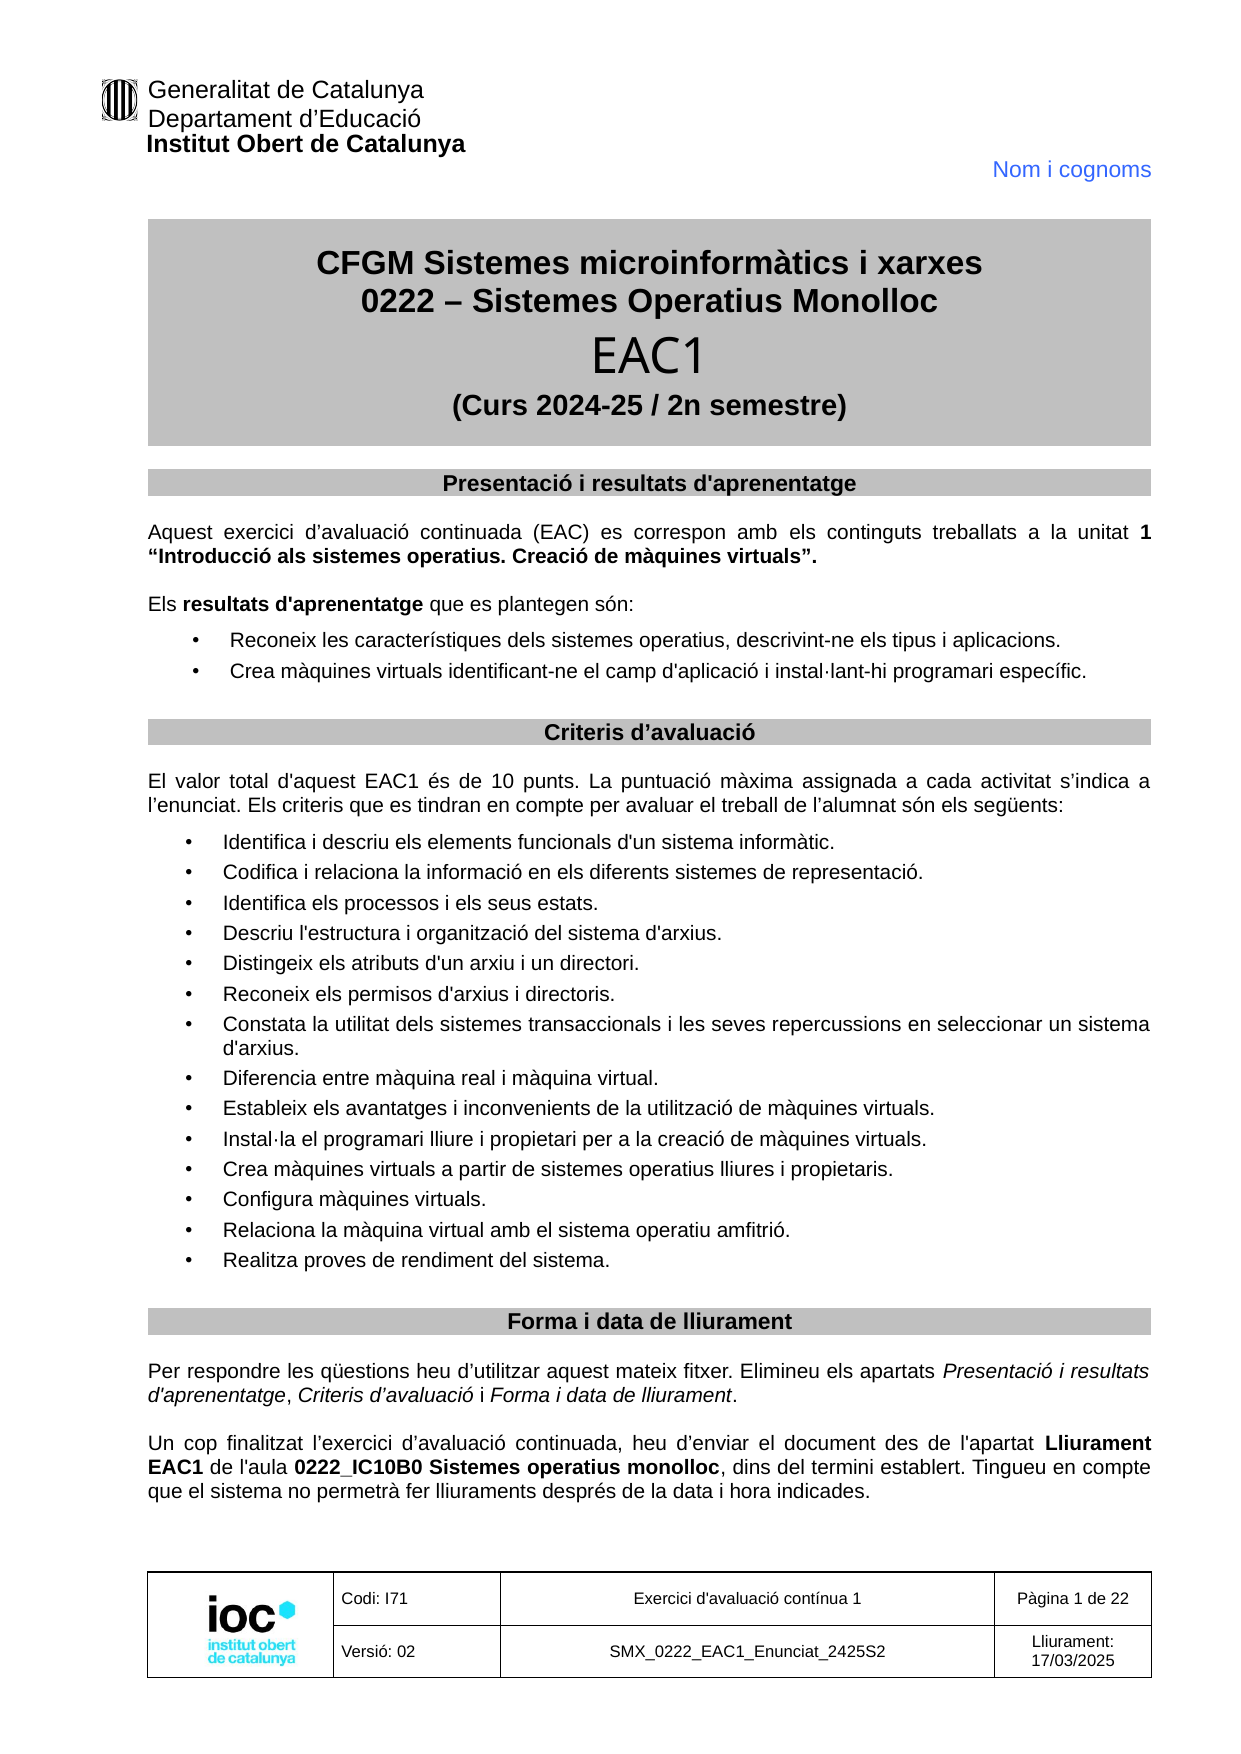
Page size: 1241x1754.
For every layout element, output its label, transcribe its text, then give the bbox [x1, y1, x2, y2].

text Forma i data de lliurament [148, 1308, 1151, 1335]
list Realitza proves de rendiment del sistema. [185, 1248, 1151, 1272]
list Reconeix els permisos d'arxius i directoris. [185, 981, 1151, 1005]
text El valor total d'aquest EAC1 és de 10 punts. La puntuació màxima assignada a cada activitat s’indica a l’enunciat. Els criteris que es tindran en compte per avaluar el treball de l’alumnat són els següents: [148, 769, 1151, 817]
text Els resultats d'aprenentatge que es plantegen són: [148, 592, 1151, 616]
text (Curs 2024-25 / 2n semestre) [148, 388, 1151, 421]
text Criteris d’avaluació [148, 719, 1151, 745]
subtitle 0222 – Sistemes Operatius Monolloc [148, 281, 1151, 320]
list Configura màquines virtuals. [185, 1187, 1151, 1211]
list Constata la utilitat dels sistemes transaccionals i les seves repercussions en seleccionar un sistema d'arxius. [185, 1012, 1151, 1060]
text Per respondre les qüestions heu d’utilitzar aquest mateix fitxer. Elimineu els apartats Presentació i resultats d'aprenentatge, Criteris d’avaluació i Forma i data de lliurament. [148, 1359, 1151, 1407]
list Diferencia entre màquina real i màquina virtual. [185, 1066, 1151, 1090]
list Instal·la el programari lliure i propietari per a la creació de màquines virtuals. [185, 1127, 1151, 1151]
list Relaciona la màquina virtual amb el sistema operatiu amfitrió. [185, 1217, 1151, 1242]
text Presentació i resultats d'aprenentatge [148, 469, 1151, 496]
list Descriu l'estructura i organització del sistema d'arxius. [185, 921, 1151, 945]
list Codifica i relaciona la informació en els diferents sistemes de representació. [185, 860, 1151, 884]
list Estableix els avantatges i inconvenients de la utilització de màquines virtuals. [185, 1096, 1151, 1120]
text EAC1 [148, 320, 1151, 388]
list Identifica els processos i els seus estats. [185, 890, 1151, 914]
list Identifica i descriu els elements funcionals d'un sistema informàtic. [185, 830, 1151, 854]
list Crea màquines virtuals identificant-ne el camp d'aplicació i instal·lant-hi programari específic. [192, 658, 1151, 682]
picture [195, 1581, 309, 1677]
text Aquest exercici d’avaluació continuada (EAC) es correspon amb els continguts treballats a la unitat 1 “Introducció als sistemes operatius. Creació de màquines virtuals”. [148, 520, 1151, 568]
list Distingeix els atributs d'un arxiu i un directori. [185, 951, 1151, 975]
list Reconeix les característiques dels sistemes operatius, descrivint-ne els tipus i aplicacions. [192, 628, 1151, 652]
text Un cop finalitzat l’exercici d’avaluació continuada, heu d’enviar el document des de l'apartat Lliurament EAC1 de l'aula 0222_IC10B0 Sistemes operatius monolloc, dins del termini establert. Tingueu en compte que el sistema no permetrà fer lliuraments després de la data i hora indicades. [148, 1431, 1151, 1502]
text CFGM Sistemes microinformàtics i xarxes [148, 243, 1151, 281]
list Crea màquines virtuals a partir de sistemes operatius lliures i propietaris. [185, 1157, 1151, 1181]
